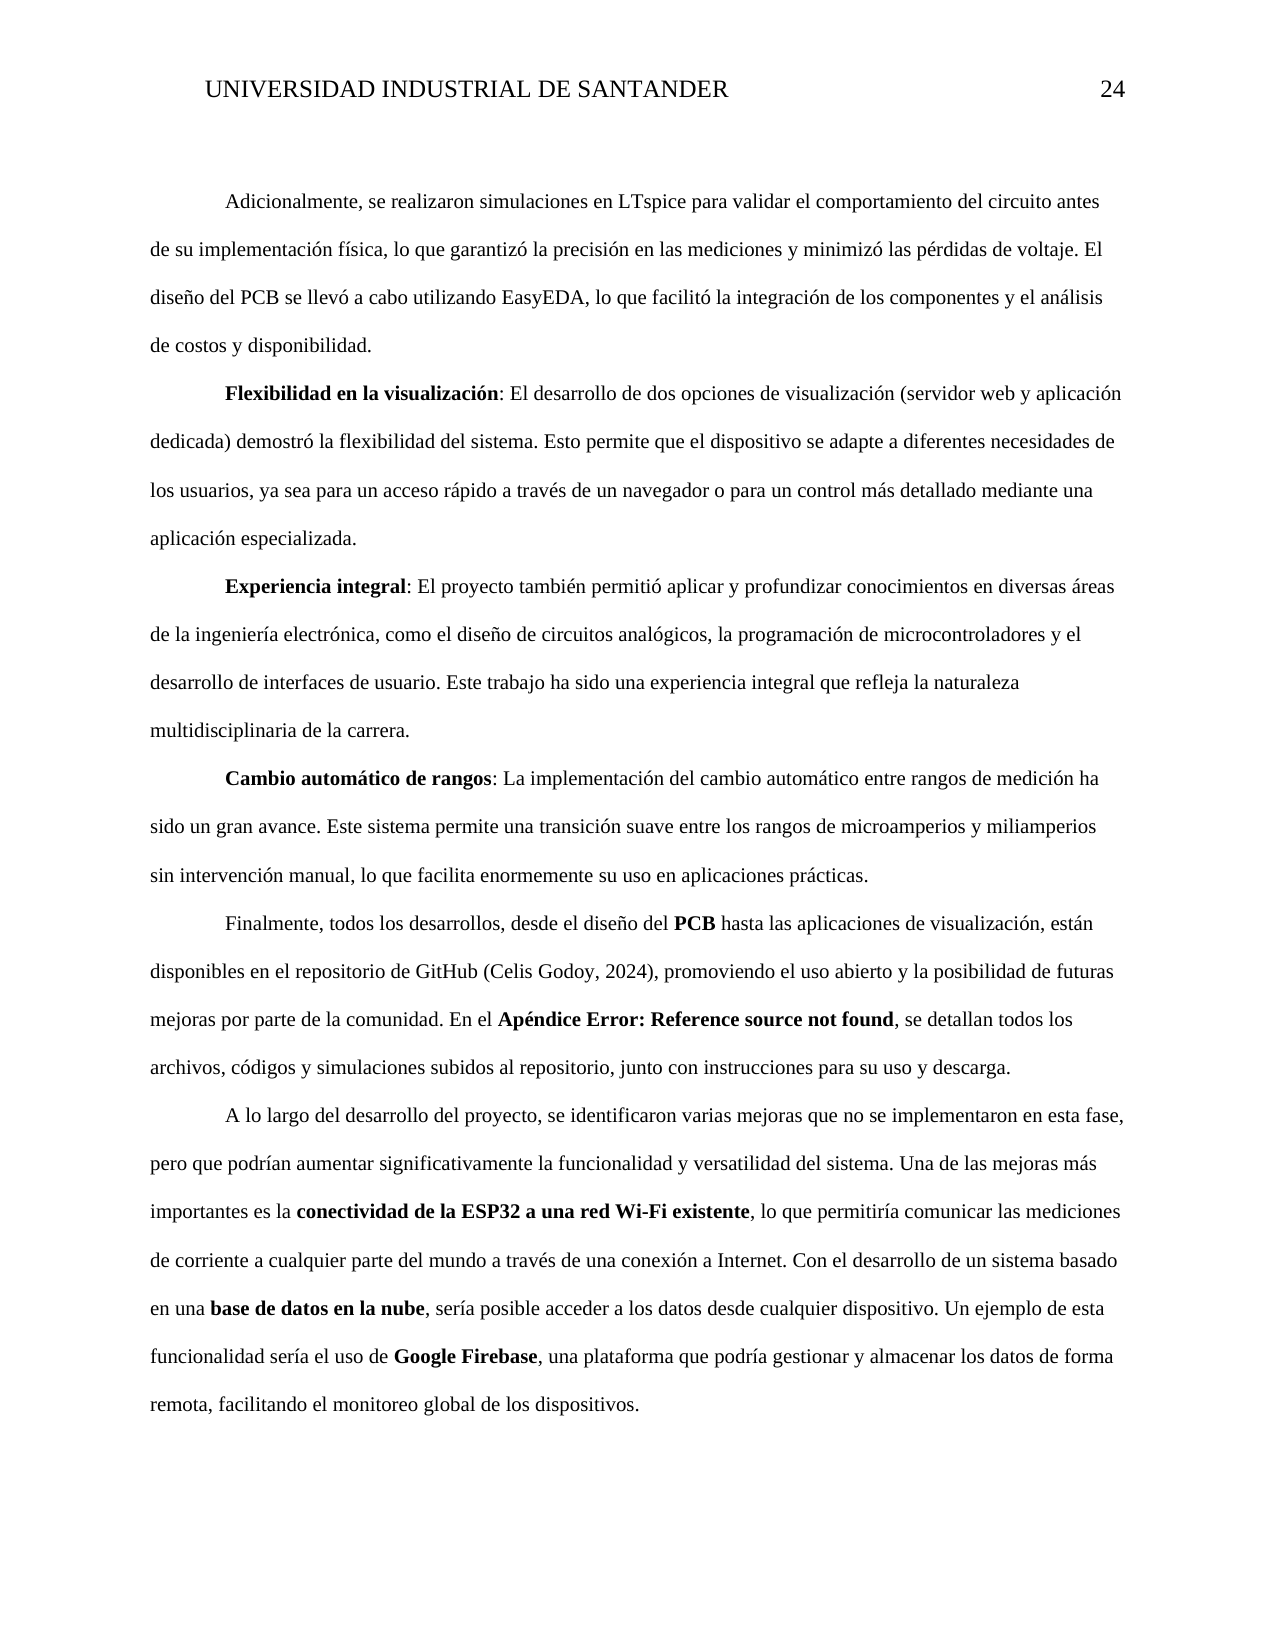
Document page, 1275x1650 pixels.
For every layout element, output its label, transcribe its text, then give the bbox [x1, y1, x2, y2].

text Adicionalmente, se realizaron simulaciones en LTspice para validar el comportamiento del circuito antes de su implementación física, lo que garantizó la precisión en las mediciones y minimizó las pérdidas de voltaje. El diseño del PCB se llevó a cabo utilizando EasyEDA, lo que facilitó la integración de los componentes y el análisis de costos y disponibilidad. [150, 189, 1125, 357]
text A lo largo del desarrollo del proyecto, se identificaron varias mejoras que no se implementaron en esta fase, pero que podrían aumentar significativamente la funcionalidad y versatilidad del sistema. Una de las mejoras más importantes es la conectividad de la ESP32 a una red Wi-Fi existente, lo que permitiría comunicar las mediciones de corriente a cualquier parte del mundo a través de una conexión a Internet. Con el desarrollo de un sistema basado en una base de datos en la nube, sería posible acceder a los datos desde cualquier dispositivo. Un ejemplo de esta funcionalidad sería el uso de Google Firebase, una plataforma que podría gestionar y almacenar los datos de forma remota, facilitando el monitoreo global de los dispositivos. [150, 1103, 1125, 1416]
text Experiencia integral: El proyecto también permitió aplicar y profundizar conocimientos en diversas áreas de la ingeniería electrónica, como el diseño de circuitos analógicos, la programación de microcontroladores y el desarrollo de interfaces de usuario. Este trabajo ha sido una experiencia integral que refleja la naturaleza multidisciplinaria de la carrera. [150, 574, 1125, 742]
text Flexibilidad en la visualización: El desarrollo de dos opciones de visualización (servidor web y aplicación dedicada) demostró la flexibilidad del sistema. Esto permite que el dispositivo se adapte a diferentes necesidades de los usuarios, ya sea para un acceso rápido a través de un navegador o para un control más detallado mediante una aplicación especializada. [150, 381, 1125, 550]
text Cambio automático de rangos: La implementación del cambio automático entre rangos de medición ha sido un gran avance. Este sistema permite una transición suave entre los rangos de microamperios y miliamperios sin intervención manual, lo que facilita enormemente su uso en aplicaciones prácticas. [150, 766, 1125, 887]
text Finalmente, todos los desarrollos, desde el diseño del PCB hasta las aplicaciones de visualización, están disponibles en el repositorio de GitHub (Celis Godoy, 2024), promoviendo el uso abierto y la posibilidad de futuras mejoras por parte de la comunidad. En el Apéndice Error: no se encontró el origen de la referencia, se detallan todos los archivos, códigos y simulaciones subidos al repositorio, junto con instrucciones para su uso y descarga. [150, 911, 1125, 1079]
